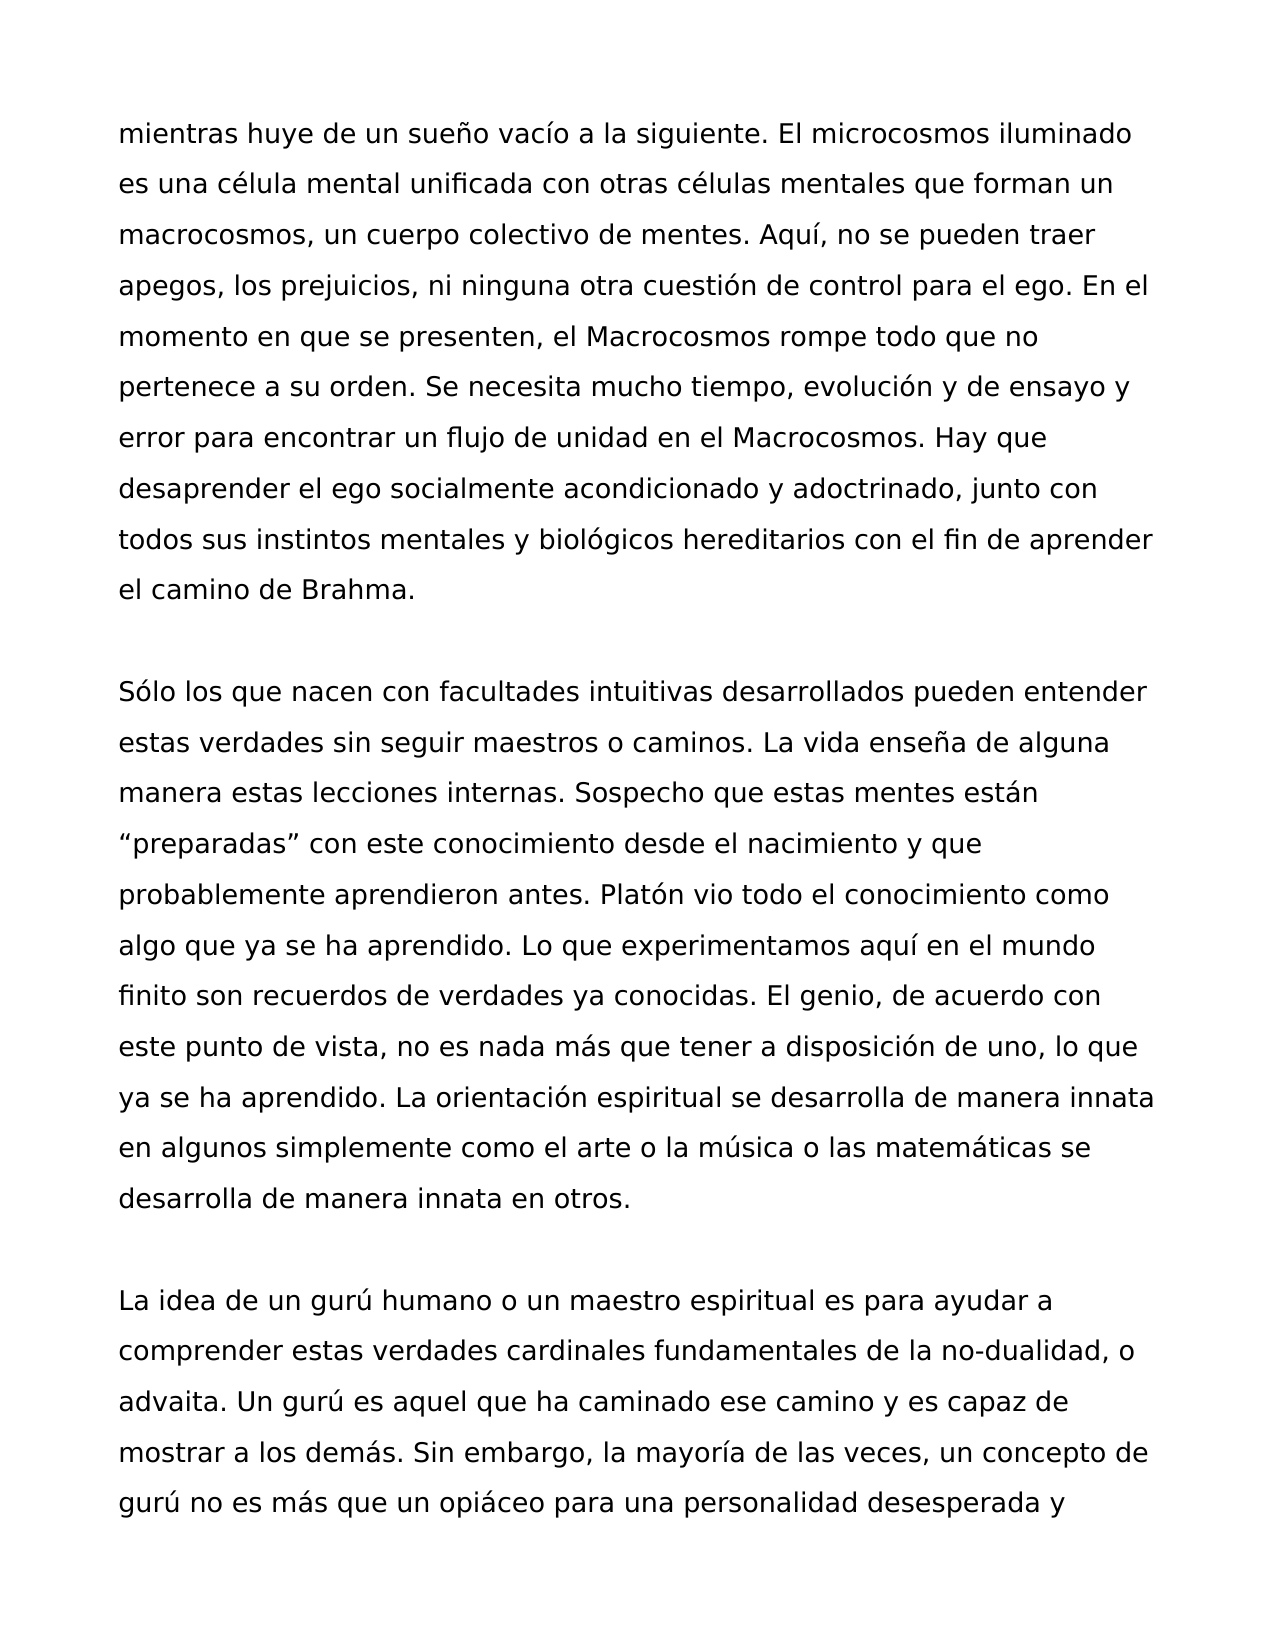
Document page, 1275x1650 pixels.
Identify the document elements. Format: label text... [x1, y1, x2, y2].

text mientras huye de un sueño vacío a la siguiente. El microcosmos iluminado es una célula mental unificada con otras células mentales que forman un macrocosmos, un cuerpo colectivo de mentes. Aquí, no se pueden traer apegos, los prejuicios, ni ninguna otra cuestión de control para el ego. En el momento en que se presenten, el Macrocosmos rompe todo que no pertenece a su orden. Se necesita mucho tiempo, evolución y de ensayo y error para encontrar un flujo de unidad en el Macrocosmos. Hay que desaprender el ego socialmente acondicionado y adoctrinado, junto con todos sus instintos mentales y biológicos hereditarios con el fin de aprender el camino de Brahma. Sólo los que nacen con facultades intuitivas desarrollados pueden entender estas verdades sin seguir maestros o caminos. La vida enseña de alguna manera estas lecciones internas. Sospecho que estas mentes están “preparadas” con este conocimiento desde el nacimiento y que probablemente aprendieron antes. Platón vio todo el conocimiento como algo que ya se ha aprendido. Lo que experimentamos aquí en el mundo finito son recuerdos de verdades ya conocidas. El genio, de acuerdo con este punto de vista, no es nada más que tener a disposición de uno, lo que ya se ha aprendido. La orientación espiritual se desarrolla de manera innata en algunos simplemente como el arte o la música o las matemáticas se desarrolla de manera innata en otros. La idea de un gurú humano o un maestro espiritual es para ayudar a comprender estas verdades cardinales fundamentales de la no-dualidad, o advaita. Un gurú es aquel que ha caminado ese camino y es capaz de mostrar a los demás. Sin embargo, la mayoría de las veces, un concepto de gurú no es más que un opiáceo para una personalidad desesperada y [118, 118, 1157, 1519]
